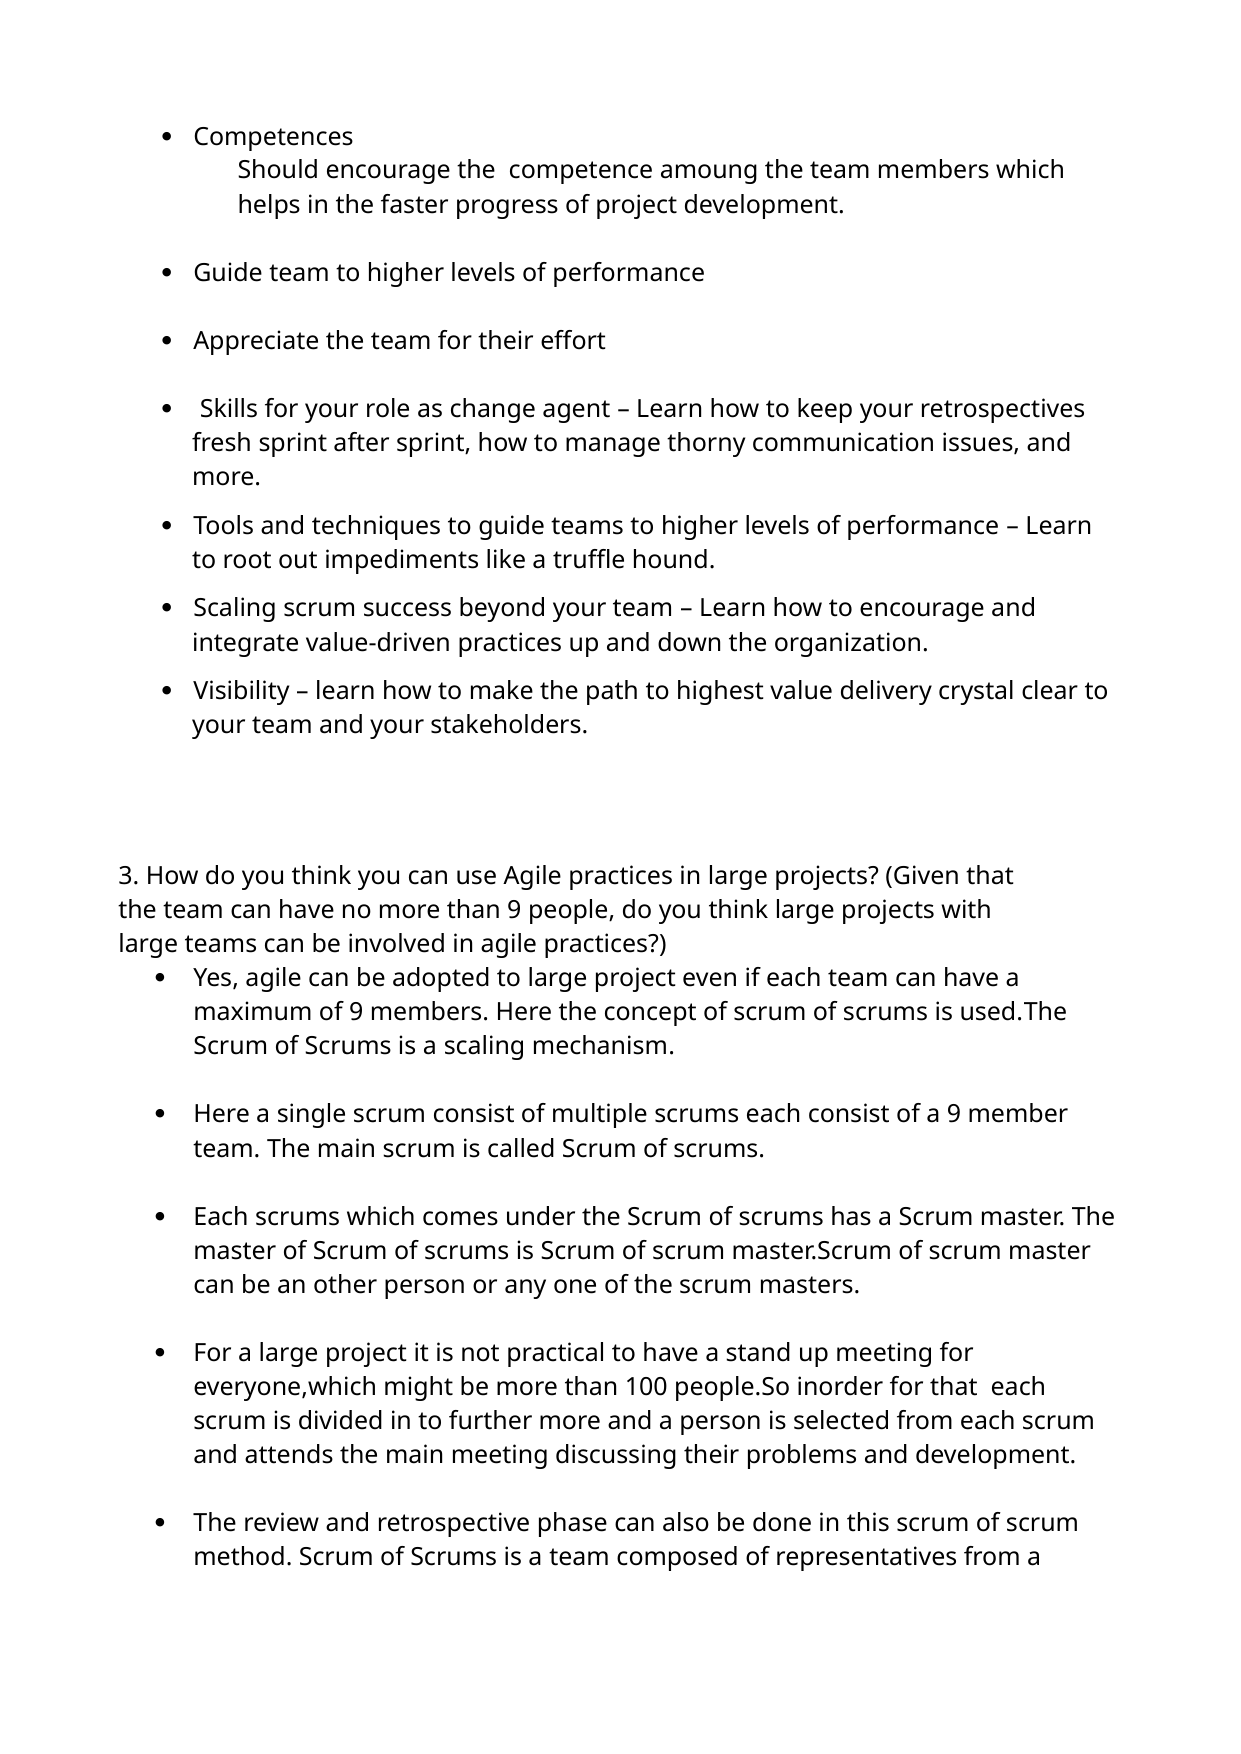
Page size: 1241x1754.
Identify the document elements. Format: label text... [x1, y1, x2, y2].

text Should encourage the competence amoung the team members which helps in the faster progress of project development. [237, 152, 1122, 220]
text 3. How do you think you can use Agile practices in large projects? (Given that [118, 858, 1122, 892]
list Each scrums which comes under the Scrum of scrums has a Scrum master. The master of Scrum of scrums is Scrum of scrum master.Scrum of scrum master can be an other person or any one of the scrum masters. [156, 1198, 1122, 1301]
list Yes, agile can be adopted to large project even if each team can have a maximum of 9 members. Here the concept of scrum of scrums is used.The Scrum of Scrums is a scaling mechanism. [156, 960, 1122, 1062]
text the team can have no more than 9 people, do you think large projects with [118, 892, 1122, 926]
list Scaling scrum success beyond your team – Learn how to encourage and integrate value-driven practices up and down the organization. [162, 590, 1122, 658]
list Guide team to higher levels of performance [162, 254, 1122, 288]
list Visibility – learn how to make the path to highest value delivery crystal clear to your team and your stakeholders. [162, 673, 1122, 741]
list Competences [162, 118, 1122, 152]
list Here a single scrum consist of multiple scrums each consist of a 9 member team. The main scrum is called Scrum of scrums. [156, 1096, 1122, 1164]
list The review and retrospective phase can also be done in this scrum of scrum method. Scrum of Scrums is a team composed of representatives from a [156, 1505, 1122, 1573]
list Skills for your role as change agent – Learn how to keep your retrospectives fresh sprint after sprint, how to manage thorny communication issues, and more. [162, 391, 1122, 493]
text large teams can be involved in agile practices?) [118, 926, 1122, 960]
list Tools and techniques to guide teams to higher levels of performance – Learn to root out impediments like a truffle hound. [162, 507, 1122, 576]
list For a large project it is not practical to have a stand up meeting for everyone,which might be more than 100 people.So inorder for that each scrum is divided in to further more and a person is selected from each scrum and attends the main meeting discussing their problems and development. [156, 1334, 1122, 1471]
list Appreciate the team for their effort [162, 322, 1122, 357]
